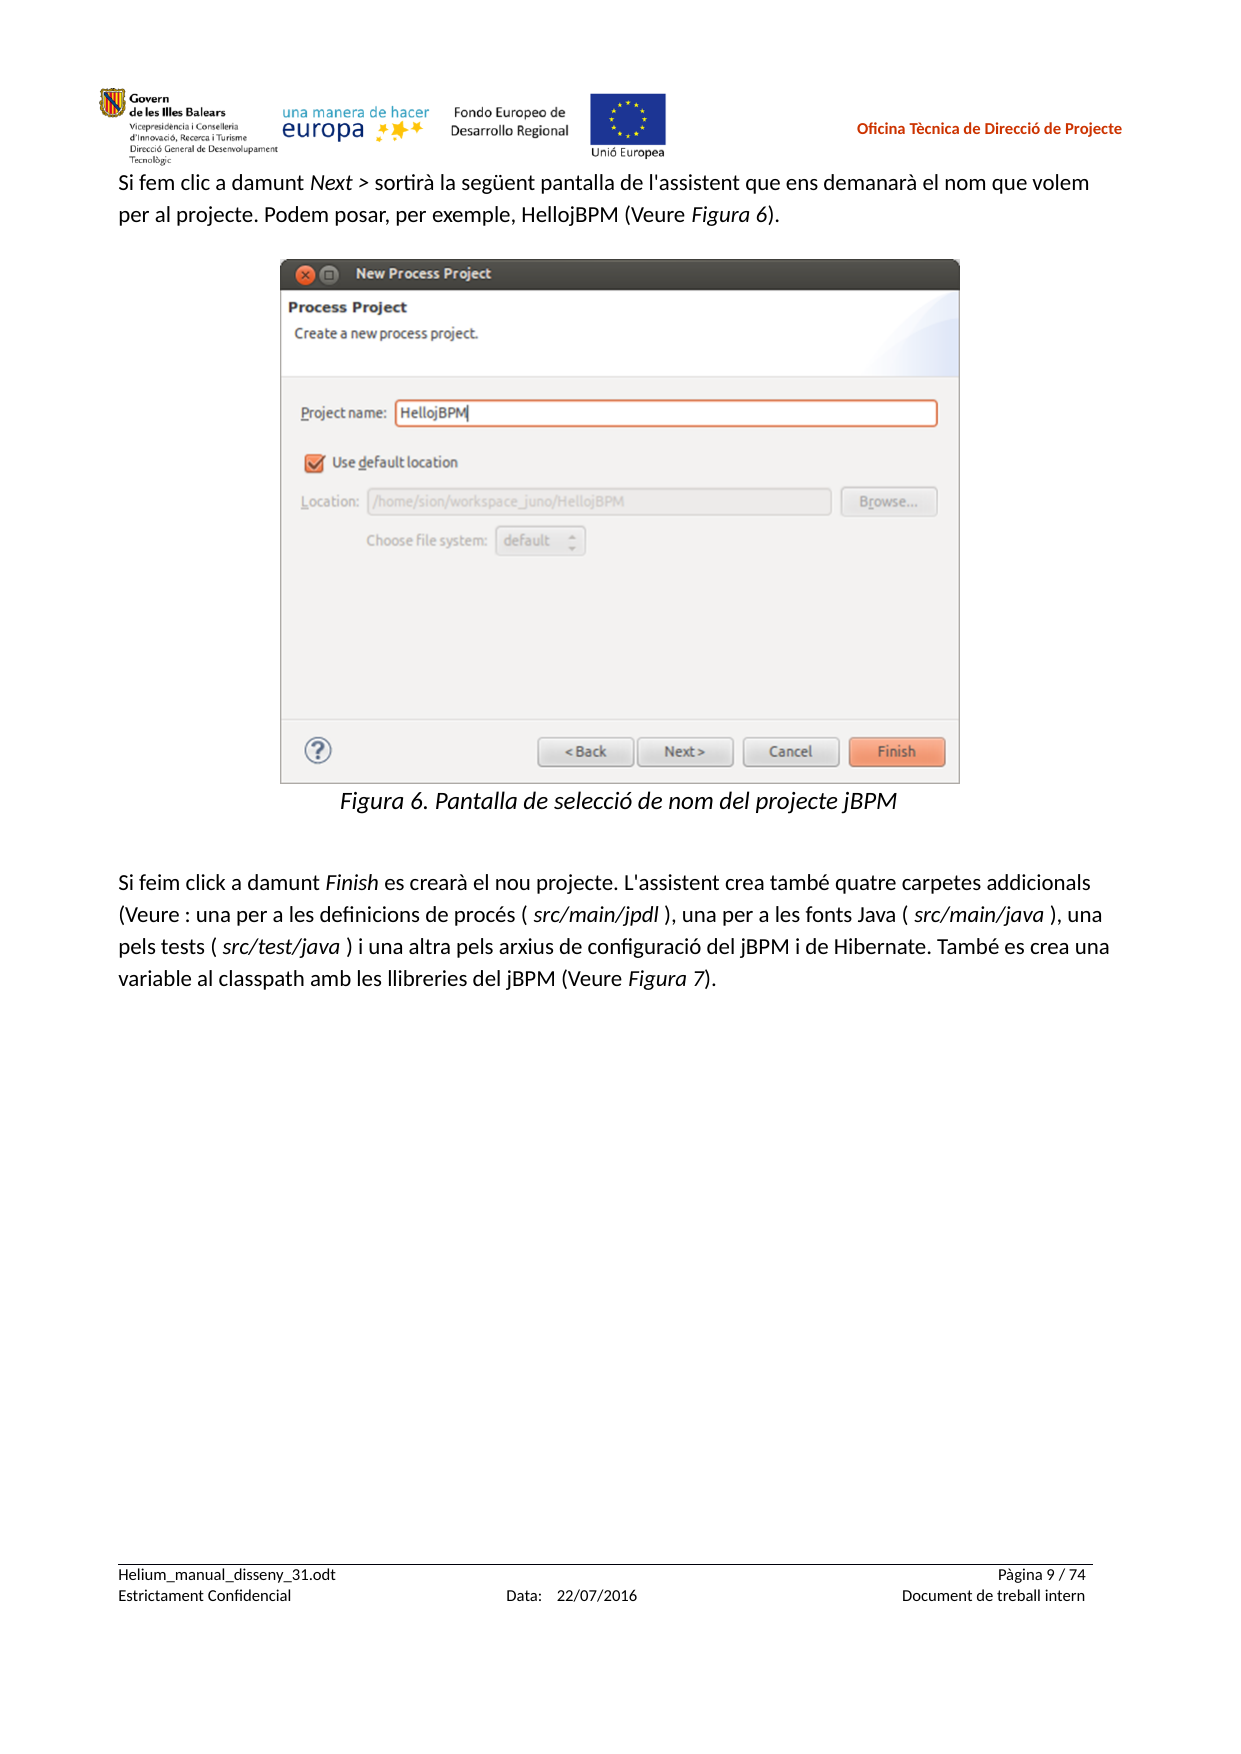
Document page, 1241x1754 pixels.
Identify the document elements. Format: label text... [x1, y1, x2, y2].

text Si feim click a damunt Finish es crearà el nou projecte. L'assistent crea també quatre carpetes addicionals (Veure : una per a les definicions de procés ( src/main/jpdl ), una per a les fonts Java ( src/main/java ), una pels tests ( src/test/java ) i una altra pels arxius de configuració del jBPM i de Hibernate. També es crea una variable al classpath amb les llibreries del jBPM (Veure Figura 7). [118, 868, 1122, 992]
picture [278, 257, 962, 786]
picture [99, 87, 668, 166]
text Figura 6. Pantalla de selecció de nom del projecte jBPM [279, 786, 962, 816]
text Si fem clic a damunt Next > sortirà la següent pantalla de l'assistent que ens demanarà el nom que volem per al projecte. Podem posar, per exemple, HellojBPM (Veure Figura 6). [118, 168, 1122, 228]
